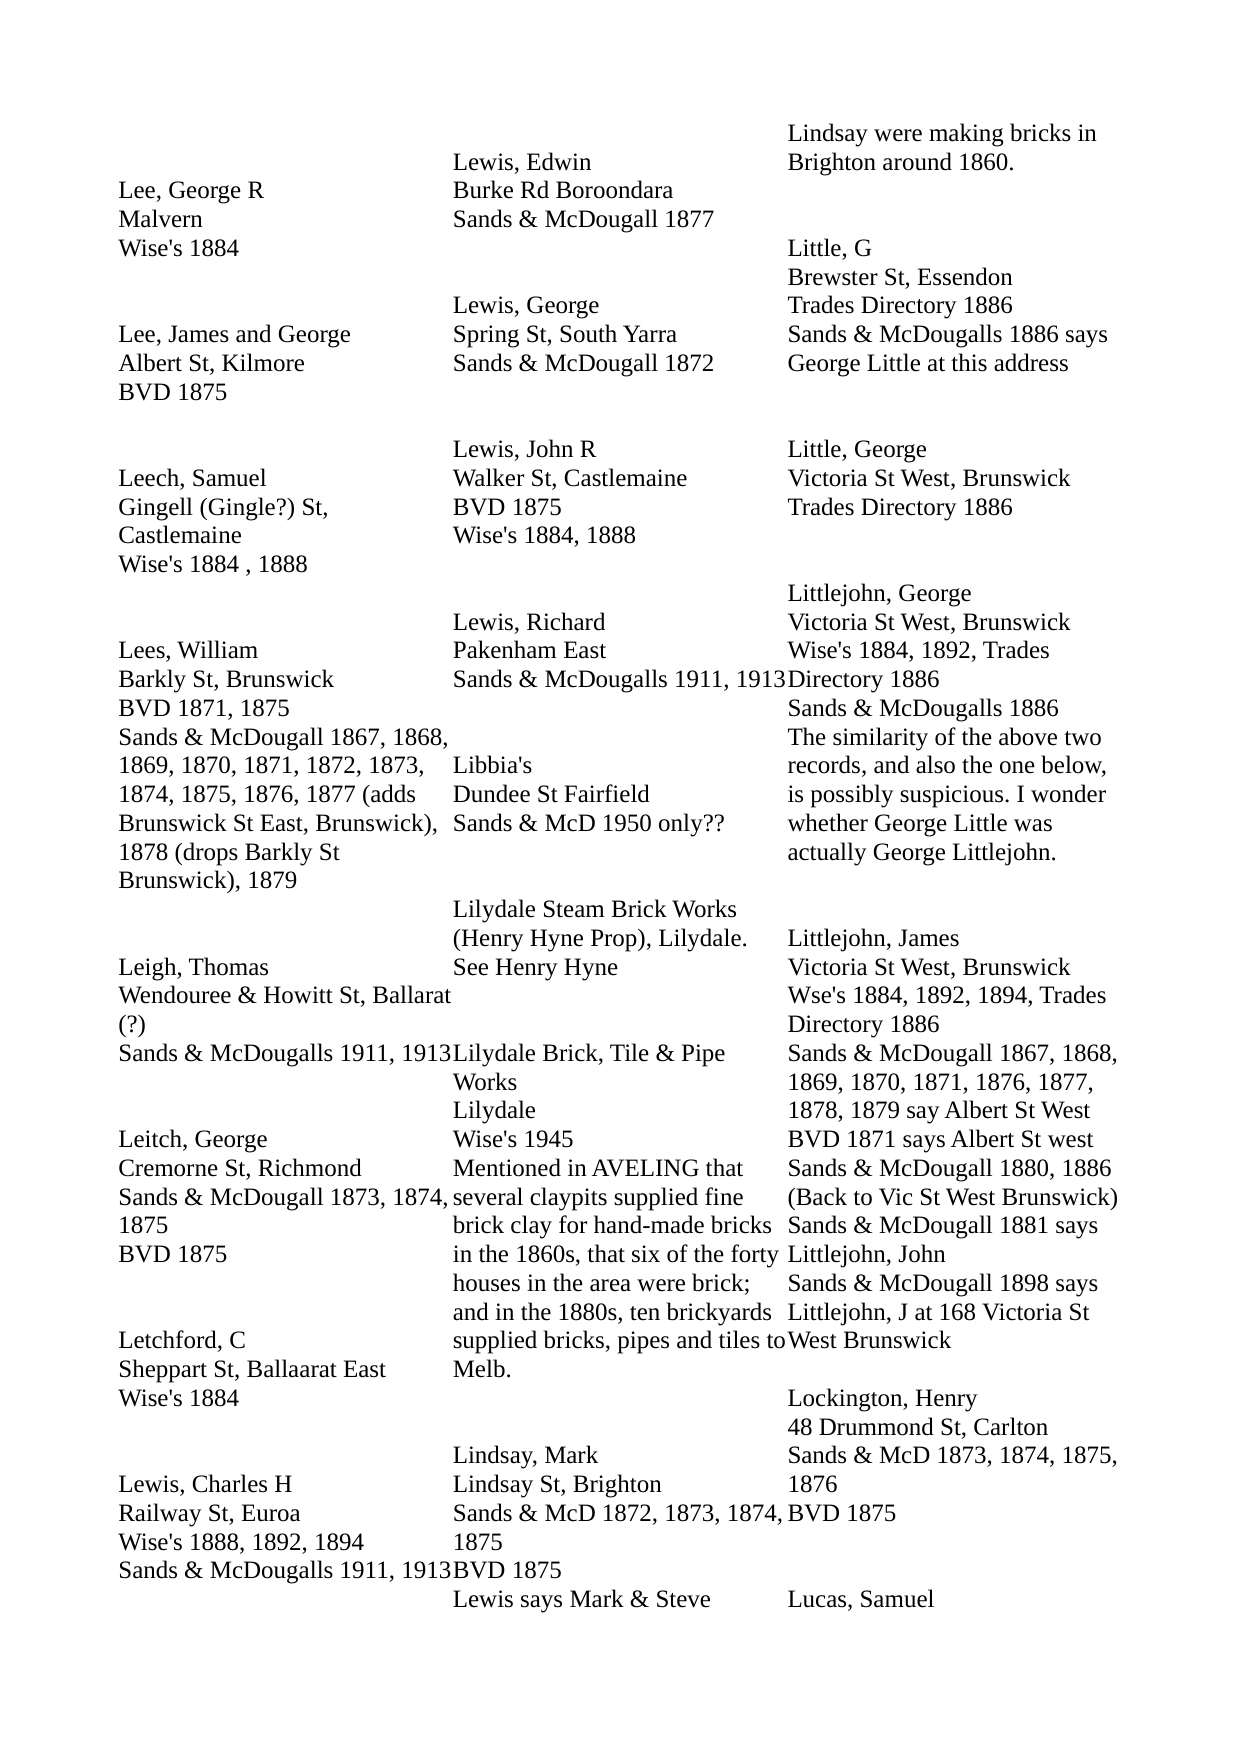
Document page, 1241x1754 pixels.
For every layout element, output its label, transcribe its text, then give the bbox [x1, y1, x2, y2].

text The similarity of the above two records, and also the one below, is possibly suspicious. I wonder whether George Little was actually George Littlejohn. [787, 722, 1122, 866]
text Sands & McD 1872, 1873, 1874, 1875 [453, 1498, 787, 1556]
text (Henry Hyne Prop), Lilydale. [453, 923, 787, 952]
text Leigh, Thomas [118, 952, 453, 981]
text Lees, William [118, 636, 453, 664]
text Sands & McDougall 1867, 1868, 1869, 1870, 1871, 1876, 1877, 1878, 1879 say Albert St West [787, 1038, 1122, 1124]
text Lewis, Richard [453, 607, 787, 636]
text Lewis says Mark & Steve [453, 1584, 787, 1613]
text Sands & McDougall 1873, 1874, 1875 [118, 1182, 453, 1239]
text Sands & McDougalls 1911, 1913 [118, 1556, 453, 1584]
text Barkly St, Brunswick [118, 664, 453, 693]
text Lindsay St, Brighton [453, 1469, 787, 1498]
text Lee, George R [118, 176, 453, 204]
text Sands & McDougall 1872 [453, 348, 787, 377]
text Wise's 1884 [118, 233, 453, 262]
text Lindsay, Mark [453, 1441, 787, 1469]
text Trades Directory 1886 [787, 492, 1122, 521]
text Wise's 1884 , 1888 [118, 549, 453, 578]
text BVD 1871, 1875 [118, 693, 453, 722]
text Letchford, C [118, 1326, 453, 1354]
text Sheppart St, Ballaarat East [118, 1354, 453, 1383]
text BVD 1875 [118, 377, 453, 406]
text Sands & McDougalls 1911, 1913 [453, 664, 787, 693]
text Albert St, Kilmore [118, 348, 453, 377]
text Spring St, South Yarra [453, 319, 787, 348]
text Lindsay were making bricks in Brighton around 1860. [787, 118, 1122, 176]
text Sands & McD 1950 only?? [453, 808, 787, 837]
text Leech, Samuel [118, 463, 453, 492]
text Lewis, Edwin [453, 147, 787, 176]
text Lockington, Henry [787, 1383, 1122, 1412]
text 48 Drummond St, Carlton [787, 1412, 1122, 1441]
text Cremorne St, Richmond [118, 1153, 453, 1182]
text Littlejohn, James [787, 923, 1122, 952]
text Gingell (Gingle?) St, Castlemaine [118, 492, 453, 549]
text BVD 1875 [453, 1556, 787, 1584]
text Victoria St West, Brunswick [787, 463, 1122, 492]
text Littlejohn, George [787, 578, 1122, 607]
text Lewis, John R [453, 434, 787, 463]
text Wise's 1884, 1888 [453, 521, 787, 549]
text Railway St, Euroa [118, 1498, 453, 1527]
text See Henry Hyne [453, 952, 787, 981]
text Lee, James and George [118, 319, 453, 348]
text Little, G [787, 233, 1122, 262]
text Malvern [118, 204, 453, 233]
text Sands & McDougalls 1886 [787, 693, 1122, 722]
text Victoria St West, Brunswick [787, 607, 1122, 636]
text BVD 1875 [787, 1498, 1122, 1527]
text Sands & McDougall 1867, 1868, 1869, 1870, 1871, 1872, 1873, 1874, 1875, 1876, 1877 (adds Brunswick St East, Brunswick), 1878 (drops Barkly St Brunswick), 1879 [118, 722, 453, 894]
text Pakenham East [453, 636, 787, 664]
text Sands & McD 1873, 1874, 1875, 1876 [787, 1441, 1122, 1498]
text Little, George [787, 434, 1122, 463]
text Sands & McDougalls 1911, 1913 [118, 1038, 453, 1067]
text Sands & McDougall 1898 says Littlejohn, J at 168 Victoria St West Brunswick [787, 1268, 1122, 1354]
text Wendouree & Howitt St, Ballarat (?) [118, 981, 453, 1038]
text BVD 1871 says Albert St west [787, 1124, 1122, 1153]
text Lucas, Samuel [787, 1584, 1122, 1613]
text Sands & McDougall 1881 says Littlejohn, John [787, 1211, 1122, 1268]
text Sands & McDougall 1877 [453, 204, 787, 233]
text Lewis, George [453, 291, 787, 319]
text Sands & McDougalls 1886 says George Little at this address [787, 319, 1122, 377]
text Libbia's [453, 751, 787, 779]
text Wise's 1884 [118, 1383, 453, 1412]
text Lewis, Charles H [118, 1469, 453, 1498]
text Brewster St, Essendon [787, 262, 1122, 291]
text BVD 1875 [453, 492, 787, 521]
text Wse's 1884, 1892, 1894, Trades Directory 1886 [787, 981, 1122, 1038]
text Lilydale Steam Brick Works [453, 894, 787, 923]
text Victoria St West, Brunswick [787, 952, 1122, 981]
text Dundee St Fairfield [453, 779, 787, 808]
text Lilydale Brick, Tile & Pipe Works [453, 1038, 787, 1096]
text Burke Rd Boroondara [453, 176, 787, 204]
text Trades Directory 1886 [787, 291, 1122, 319]
text Wise's 1945 [453, 1124, 787, 1153]
text Leitch, George [118, 1124, 453, 1153]
text BVD 1875 [118, 1239, 453, 1268]
text Wise's 1884, 1892, Trades Directory 1886 [787, 636, 1122, 693]
text Lilydale [453, 1096, 787, 1124]
text Mentioned in AVELING that several claypits supplied fine brick clay for hand-made bricks in the 1860s, that six of the forty houses in the area were brick; and in the 1880s, ten brickyards supplied bricks, pipes and tiles to Melb. [453, 1153, 787, 1383]
text Walker St, Castlemaine [453, 463, 787, 492]
text Sands & McDougall 1880, 1886 (Back to Vic St West Brunswick) [787, 1153, 1122, 1211]
text Wise's 1888, 1892, 1894 [118, 1527, 453, 1556]
